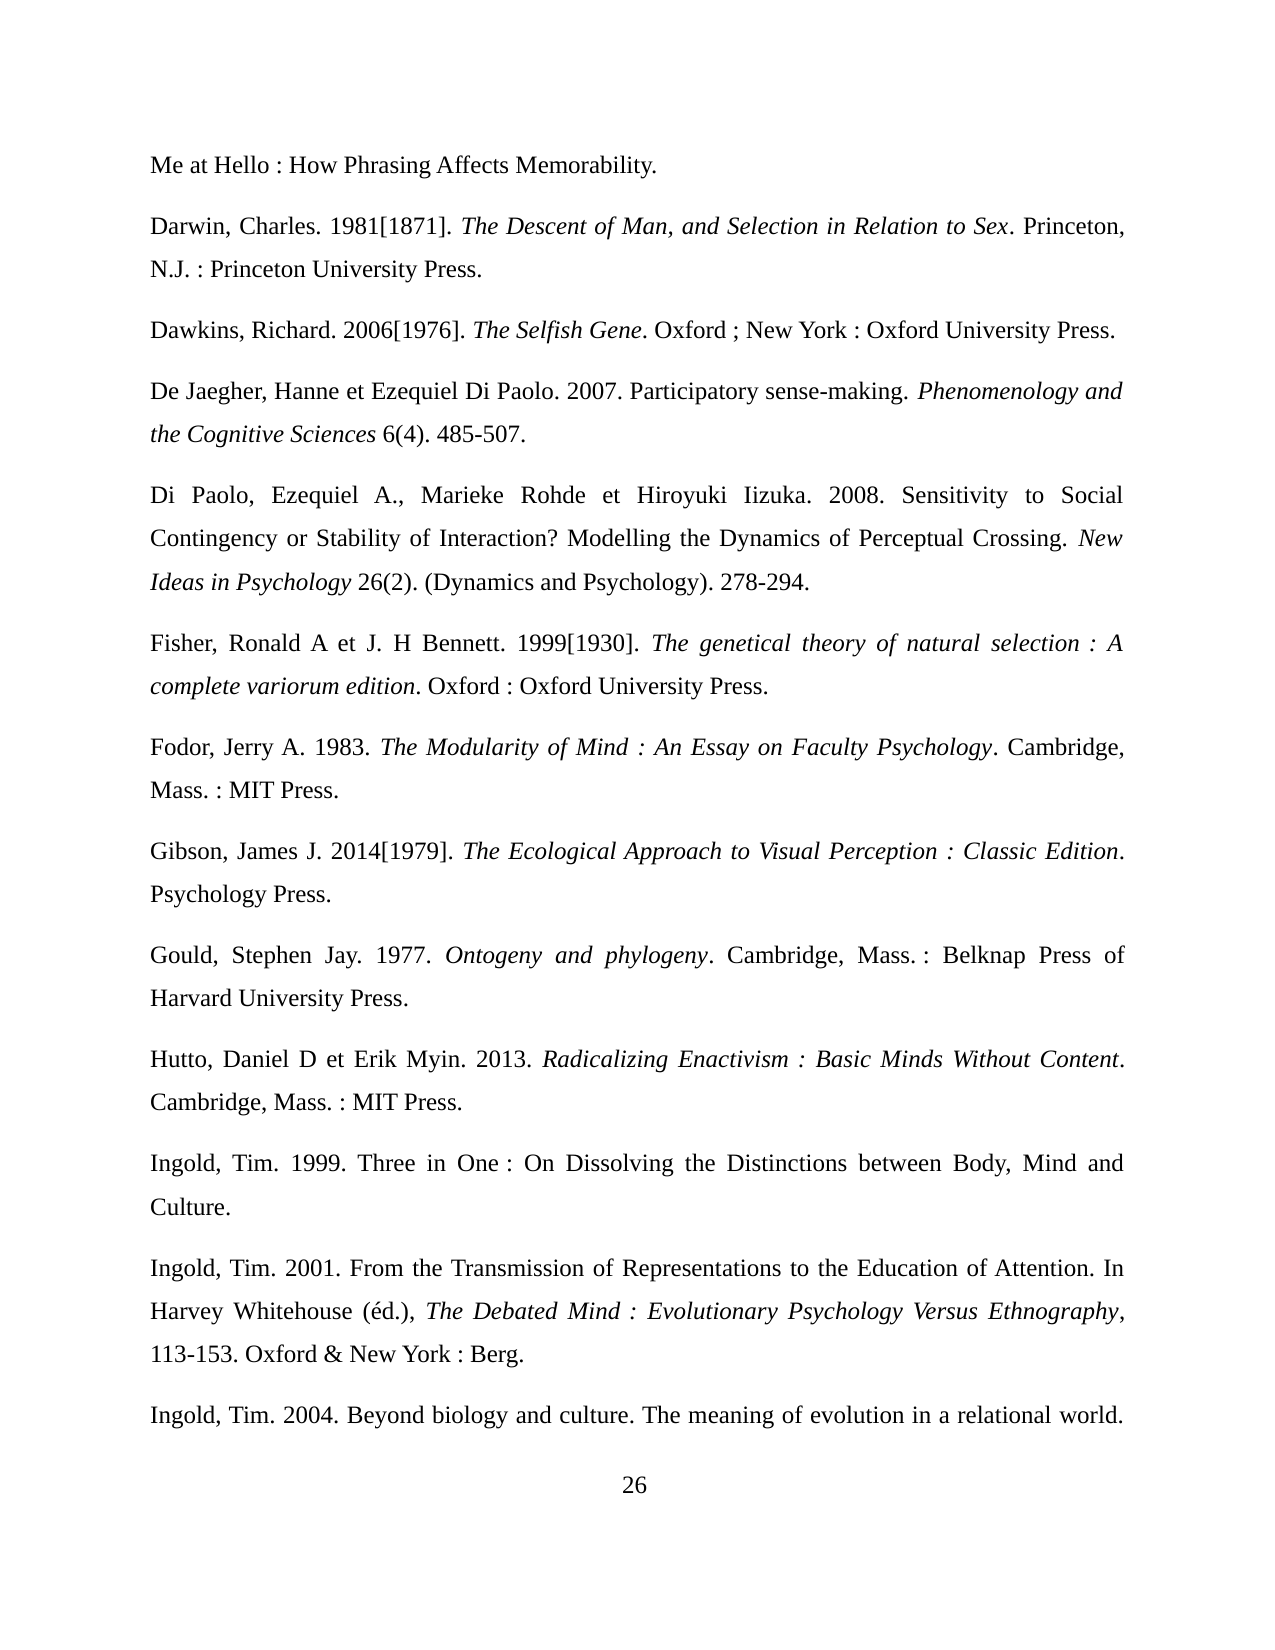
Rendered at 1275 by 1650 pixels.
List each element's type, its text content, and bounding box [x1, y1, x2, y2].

text Hutto, Daniel D et Erik Myin. 2013. Radicalizing Enactivism : Basic Minds Without Content. Cambridge, Mass. : MIT Press. [150, 1044, 1125, 1116]
text Di Paolo, Ezequiel A., Marieke Rohde et Hiroyuki Iizuka. 2008. Sensitivity to Social Contingency or Stability of Interaction? Modelling the Dynamics of Perceptual Crossing. New Ideas in Psychology 26(2). (Dynamics and Psychology). 278‑294. [150, 480, 1125, 595]
text Darwin, Charles. 1981[1871]. The Descent of Man, and Selection in Relation to Sex. Princeton, N.J. : Princeton University Press. [150, 211, 1125, 283]
text Fisher, Ronald A et J. H Bennett. 1999[1930]. The genetical theory of natural selection : A complete variorum edition. Oxford : Oxford University Press. [150, 628, 1125, 699]
text Ingold, Tim. 2001. From the Transmission of Representations to the Education of Attention. In Harvey Whitehouse (éd.), The Debated Mind : Evolutionary Psychology Versus Ethnography, 113‑153. Oxford & New York : Berg. [150, 1253, 1125, 1368]
text Ingold, Tim. 1999. Three in One : On Dissolving the Distinctions between Body, Mind and Culture. [150, 1148, 1125, 1220]
text Me at Hello : How Phrasing Affects Memorability. [150, 150, 1125, 179]
text Fodor, Jerry A. 1983. The Modularity of Mind : An Essay on Faculty Psychology. Cambridge, Mass. : MIT Press. [150, 732, 1125, 804]
text Dawkins, Richard. 2006[1976]. The Selfish Gene. Oxford ; New York : Oxford University Press. [150, 315, 1125, 344]
text Gibson, James J. 2014[1979]. The Ecological Approach to Visual Perception : Classic Edition. Psychology Press. [150, 836, 1125, 908]
text Gould, Stephen Jay. 1977. Ontogeny and phylogeny. Cambridge, Mass. : Belknap Press of Harvard University Press. [150, 940, 1125, 1012]
text Ingold, Tim. 2004. Beyond biology and culture. The meaning of evolution in a relational world. [150, 1400, 1125, 1429]
text De Jaegher, Hanne et Ezequiel Di Paolo. 2007. Participatory sense-making. Phenomenology and the Cognitive Sciences 6(4). 485‑507. [150, 376, 1125, 448]
